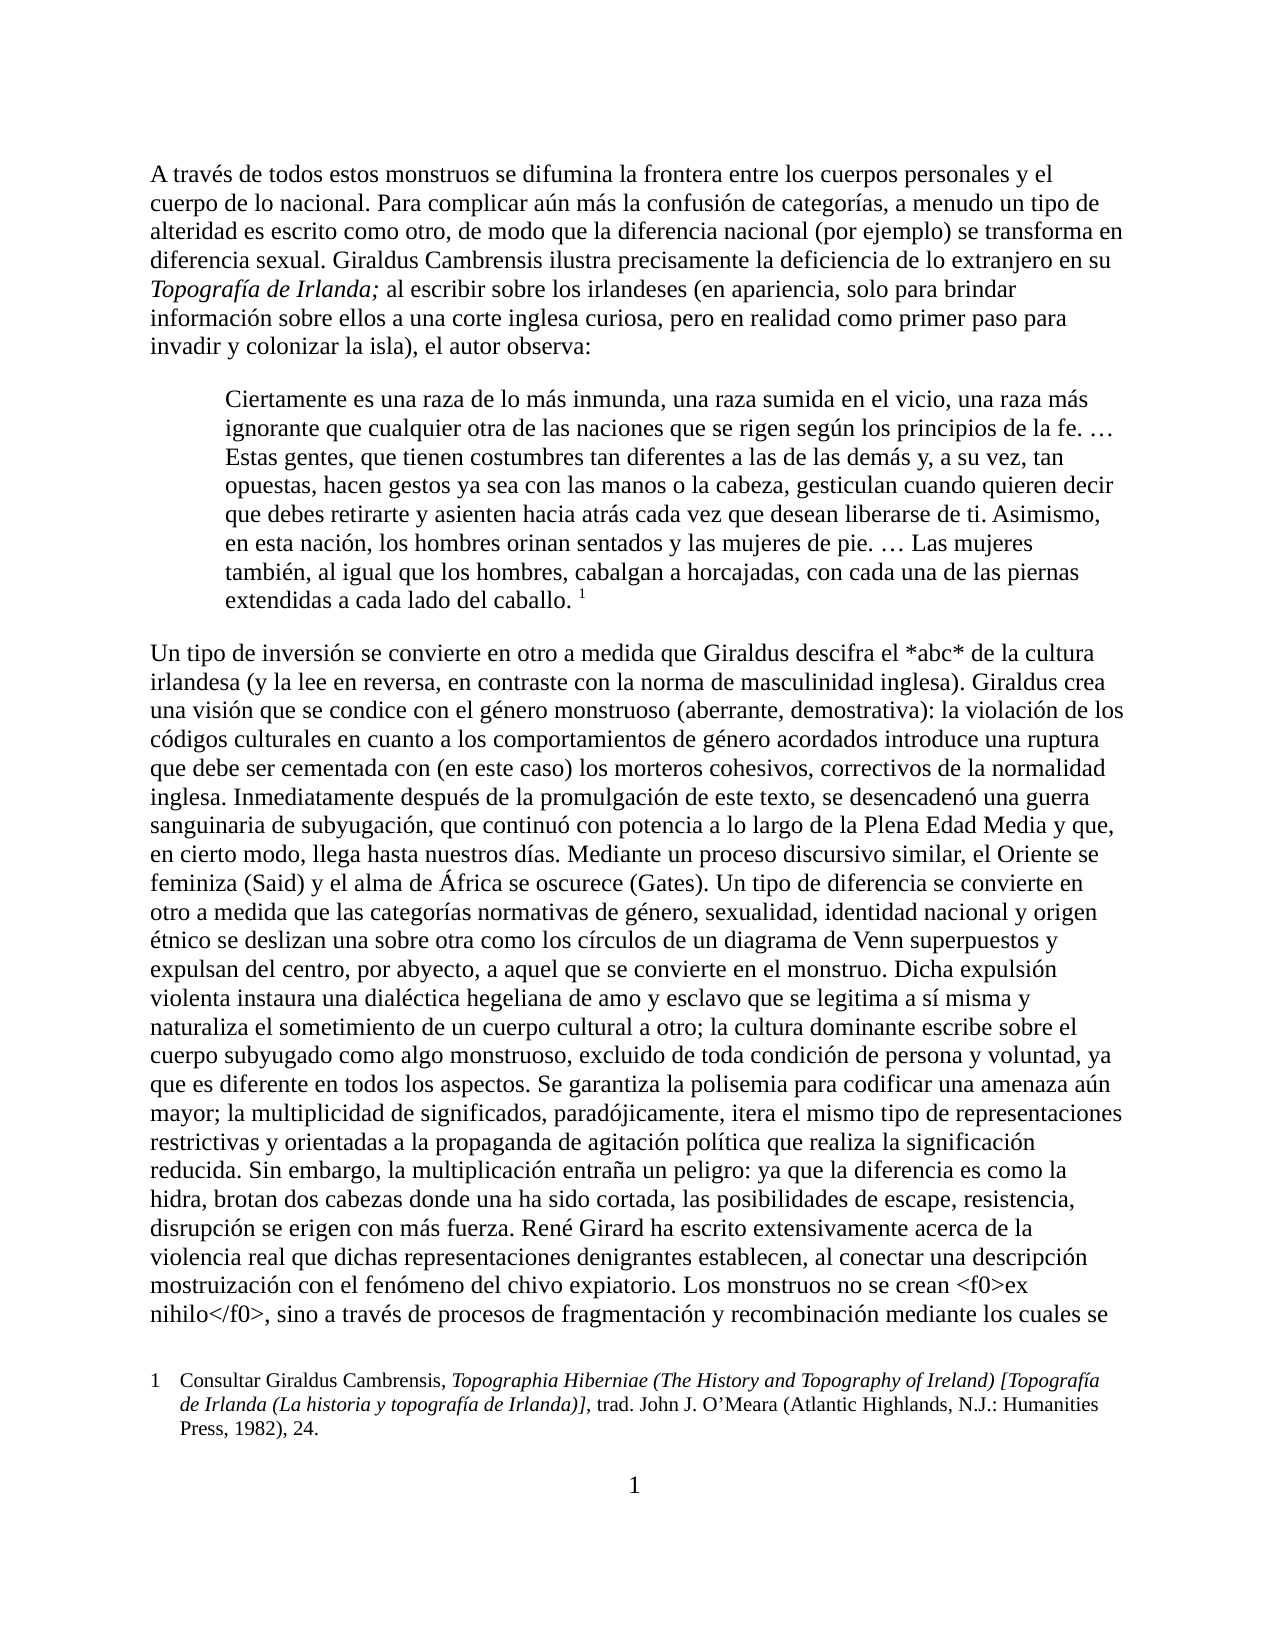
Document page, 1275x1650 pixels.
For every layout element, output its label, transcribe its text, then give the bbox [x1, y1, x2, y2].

text Un tipo de inversión se convierte en otro a medida que Giraldus descifra el *abc* de la cultura irlandesa (y la lee en reversa, en contraste con la norma de masculinidad inglesa). Giraldus crea una visión que se condice con el género monstruoso (aberrante, demostrativa): la violación de los códigos culturales en cuanto a los comportamientos de género acordados introduce una ruptura que debe ser cementada con (en este caso) los morteros cohesivos, correctivos de la normalidad inglesa. Inmediatamente después de la promulgación de este texto, se desencadenó una guerra sanguinaria de subyugación, que continuó con potencia a lo largo de la Plena Edad Media y que, en cierto modo, llega hasta nuestros días. Mediante un proceso discursivo similar, el Oriente se feminiza (Said) y el alma de África se oscurece (Gates). Un tipo de diferencia se convierte en otro a medida que las categorías normativas de género, sexualidad, identidad nacional y origen étnico se deslizan una sobre otra como los círculos de un diagrama de Venn superpuestos y expulsan del centro, por abyecto, a aquel que se convierte en el monstruo. Dicha expulsión violenta instaura una dialéctica hegeliana de amo y esclavo que se legitima a sí misma y naturaliza el sometimiento de un cuerpo cultural a otro; la cultura dominante escribe sobre el cuerpo subyugado como algo monstruoso, excluido de toda condición de persona y voluntad, ya que es diferente en todos los aspectos. Se garantiza la polisemia para codificar una amenaza aún mayor; la multiplicidad de significados, paradójicamente, itera el mismo tipo de representaciones restrictivas y orientadas a la propaganda de agitación política que realiza la significación reducida. Sin embargo, la multiplicación entraña un peligro: ya que la diferencia es como la hidra, brotan dos cabezas donde una ha sido cortada, las posibilidades de escape, resistencia, disrupción se erigen con más fuerza. René Girard ha escrito extensivamente acerca de la violencia real que dichas representaciones denigrantes establecen, al conectar una descripción mostruización con el fenómeno del chivo expiatorio. Los monstruos no se crean <f0>ex nihilo</f0>, sino a través de procesos de fragmentación y recombinación mediante los cuales se [150, 638, 1125, 1328]
text A través de todos estos monstruos se difumina la frontera entre los cuerpos personales y el cuerpo de lo nacional. Para complicar aún más la confusión de categorías, a menudo un tipo de alteridad es escrito como otro, de modo que la diferencia nacional (por ejemplo) se transforma en diferencia sexual. Giraldus Cambrensis ilustra precisamente la deficiencia de lo extranjero en su Topografía de Irlanda; al escribir sobre los irlandeses (en apariencia, solo para brindar información sobre ellos a una corte inglesa curiosa, pero en realidad como primer paso para invadir y colonizar la isla), el autor observa: [150, 159, 1125, 360]
text Consultar Giraldus Cambrensis, Topographia Hiberniae (The History and Topography of Ireland) [Topografía de Irlanda (La historia y topografía de Irlanda)], trad. John J. O’Meara (Atlantic Highlands, N.J.: Humanities Press, 1982), 24. [150, 1368, 1125, 1440]
text Ciertamente es una raza de lo más inmunda, una raza sumida en el vicio, una raza más ignorante que cualquier otra de las naciones que se rigen según los principios de la fe. … Estas gentes, que tienen costumbres tan diferentes a las de las demás y, a su vez, tan opuestas, hacen gestos ya sea con las manos o la cabeza, gesticulan cuando quieren decir que debes retirarte y asienten hacia atrás cada vez que desean liberarse de ti. Asimismo, en esta nación, los hombres orinan sentados y las mujeres de pie. … Las mujeres también, al igual que los hombres, cabalgan a horcajadas, con cada una de las piernas extendidas a cada lado del caballo. [225, 384, 1125, 614]
